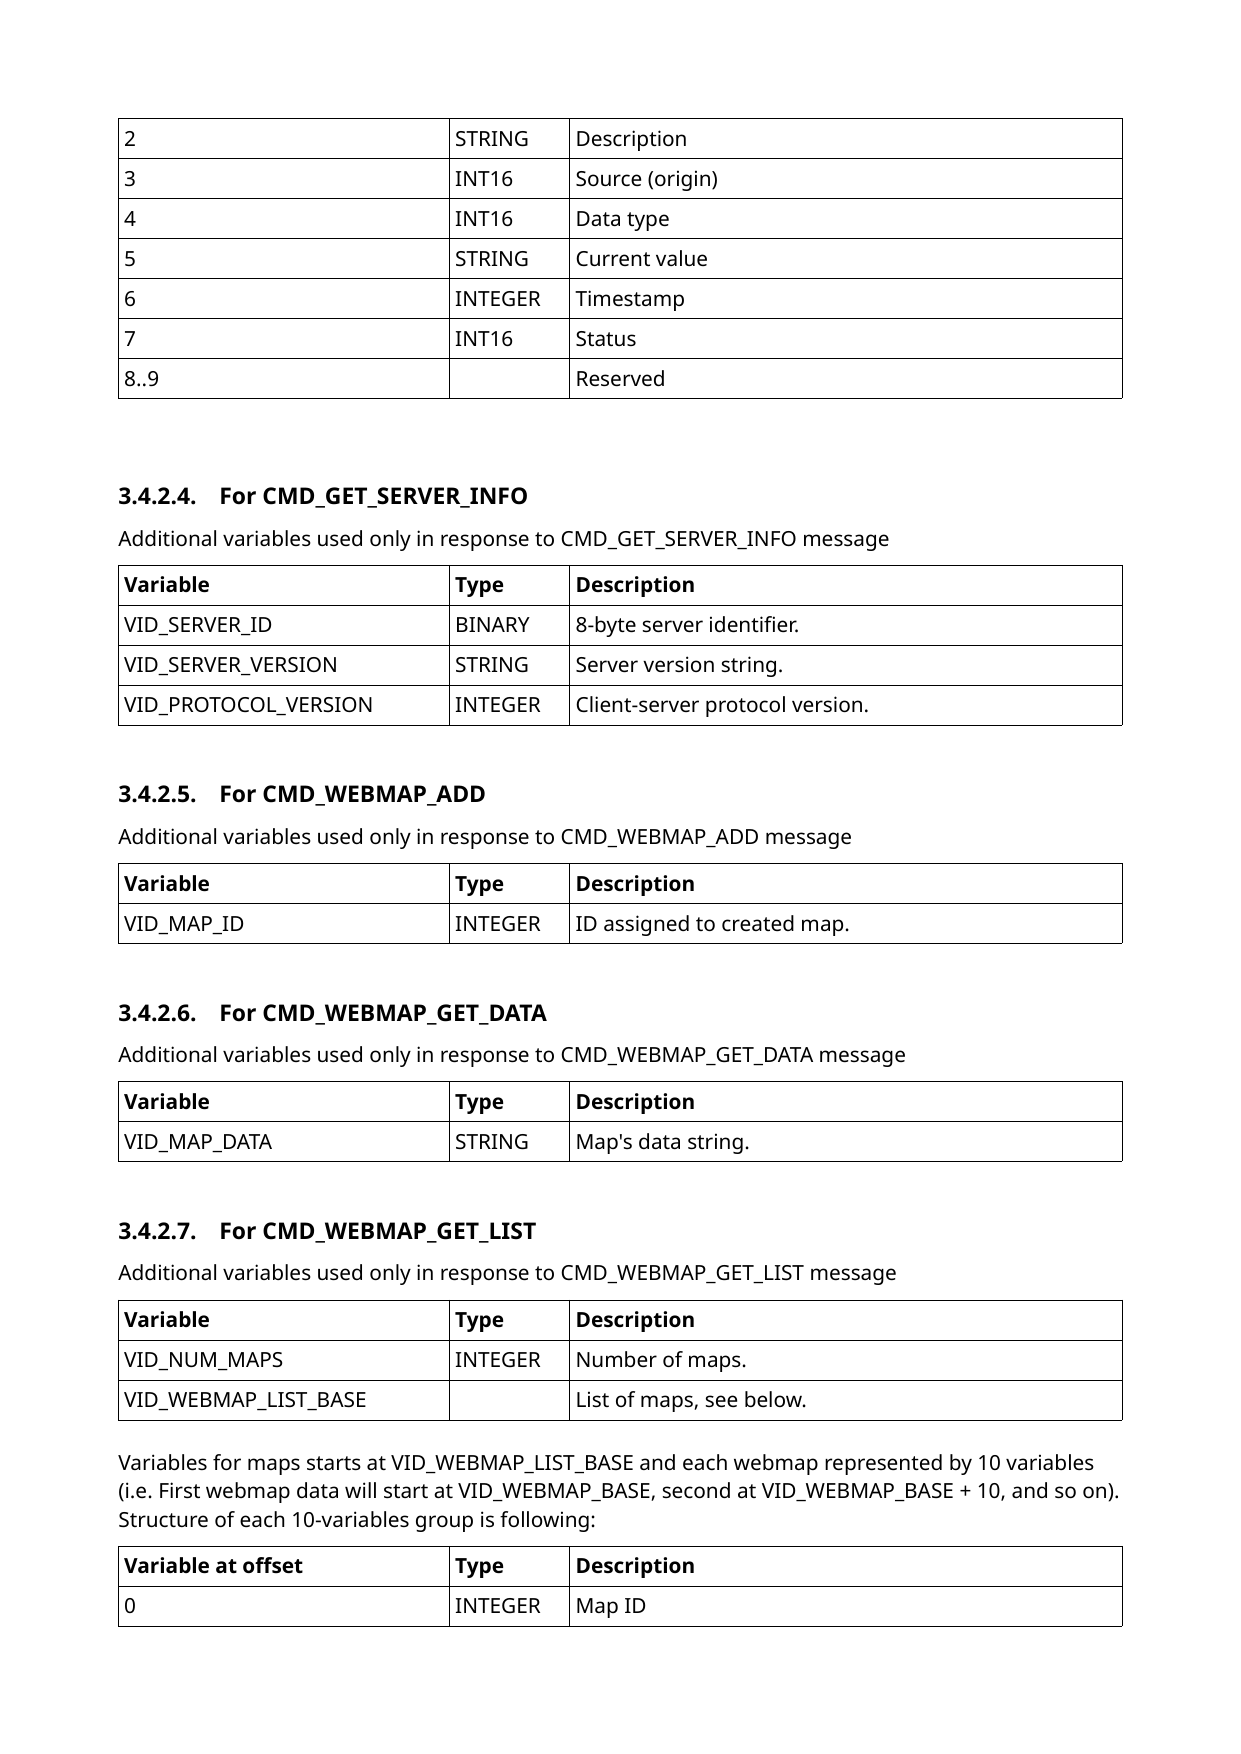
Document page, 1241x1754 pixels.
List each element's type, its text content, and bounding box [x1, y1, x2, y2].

table_header Type [450, 1301, 569, 1339]
table_cell INTEGER [450, 1341, 569, 1379]
table_header Description [570, 1547, 1122, 1586]
text Variables for maps starts at VID_WEBMAP_LIST_BASE and each webmap represented by 10 variables (i.e. First webmap data will start at VID_WEBMAP_BASE, second at VID_WEBMAP_BASE + 10, and so on). Structure of each 10-variables group is following: [118, 1448, 1122, 1533]
table_cell VID_SERVER_VERSION [119, 646, 449, 685]
table_cell 8..9 [119, 359, 449, 398]
table_cell Map's data string. [570, 1122, 1122, 1161]
table_cell STRING [450, 119, 569, 158]
table_cell List of maps, see below. [570, 1381, 1122, 1419]
table_cell Number of maps. [570, 1341, 1122, 1379]
table_cell Timestamp [570, 279, 1122, 318]
table_header Description [570, 566, 1122, 605]
subtitle For CMD_WEBMAP_ADD [118, 778, 1122, 809]
table_cell 8-byte server identifier. [570, 606, 1122, 645]
table_cell 7 [119, 319, 449, 358]
table_cell Status [570, 319, 1122, 358]
table_cell 2 [119, 119, 449, 158]
text Additional variables used only in response to CMD_WEBMAP_ADD message [118, 822, 1122, 851]
table_cell STRING [450, 1122, 569, 1161]
table_cell VID_NUM_MAPS [119, 1341, 449, 1379]
table_header Variable [119, 566, 449, 605]
table_cell INTEGER [450, 904, 569, 943]
table_cell INT16 [450, 199, 569, 238]
table_header Variable at offset [119, 1547, 449, 1586]
table_header Variable [119, 1082, 449, 1121]
table_cell INTEGER [450, 686, 569, 725]
table_cell Server version string. [570, 646, 1122, 685]
table_cell 0 [119, 1587, 449, 1626]
table_cell Current value [570, 239, 1122, 278]
table_cell 5 [119, 239, 449, 278]
table_header Description [570, 864, 1122, 903]
table_header Type [450, 1547, 569, 1586]
table_header Type [450, 1082, 569, 1121]
table_cell 3 [119, 159, 449, 198]
table_cell INTEGER [450, 279, 569, 318]
table_cell STRING [450, 646, 569, 685]
table_header Description [570, 1082, 1122, 1121]
table_cell Source (origin) [570, 159, 1122, 198]
table_header Type [450, 566, 569, 605]
text Additional variables used only in response to CMD_WEBMAP_GET_LIST message [118, 1258, 1122, 1287]
table_cell Data type [570, 199, 1122, 238]
table_cell VID_PROTOCOL_VERSION [119, 686, 449, 725]
table_header Variable [119, 1301, 449, 1339]
table_cell [450, 1381, 569, 1419]
table_cell INTEGER [450, 1587, 569, 1626]
text Additional variables used only in response to CMD_GET_SERVER_INFO message [118, 524, 1122, 552]
table_cell VID_WEBMAP_LIST_BASE [119, 1381, 449, 1419]
table_cell 6 [119, 279, 449, 318]
table_cell Client-server protocol version. [570, 686, 1122, 725]
table_cell Reserved [570, 359, 1122, 398]
table_cell BINARY [450, 606, 569, 645]
table_cell Description [570, 119, 1122, 158]
subtitle For CMD_WEBMAP_GET_DATA [118, 997, 1122, 1028]
table_cell VID_MAP_DATA [119, 1122, 449, 1161]
text Additional variables used only in response to CMD_WEBMAP_GET_DATA message [118, 1040, 1122, 1069]
table_cell 4 [119, 199, 449, 238]
subtitle For CMD_WEBMAP_GET_LIST [118, 1215, 1122, 1246]
table_header Variable [119, 864, 449, 903]
table_header Type [450, 864, 569, 903]
table_cell INT16 [450, 159, 569, 198]
table_cell Map ID [570, 1587, 1122, 1626]
table_cell STRING [450, 239, 569, 278]
subtitle For CMD_GET_SERVER_INFO [118, 480, 1122, 511]
table_cell ID assigned to created map. [570, 904, 1122, 943]
table_cell VID_SERVER_ID [119, 606, 449, 645]
table_cell [450, 359, 569, 398]
table_header Description [570, 1301, 1122, 1339]
table_cell VID_MAP_ID [119, 904, 449, 943]
table_cell INT16 [450, 319, 569, 358]
